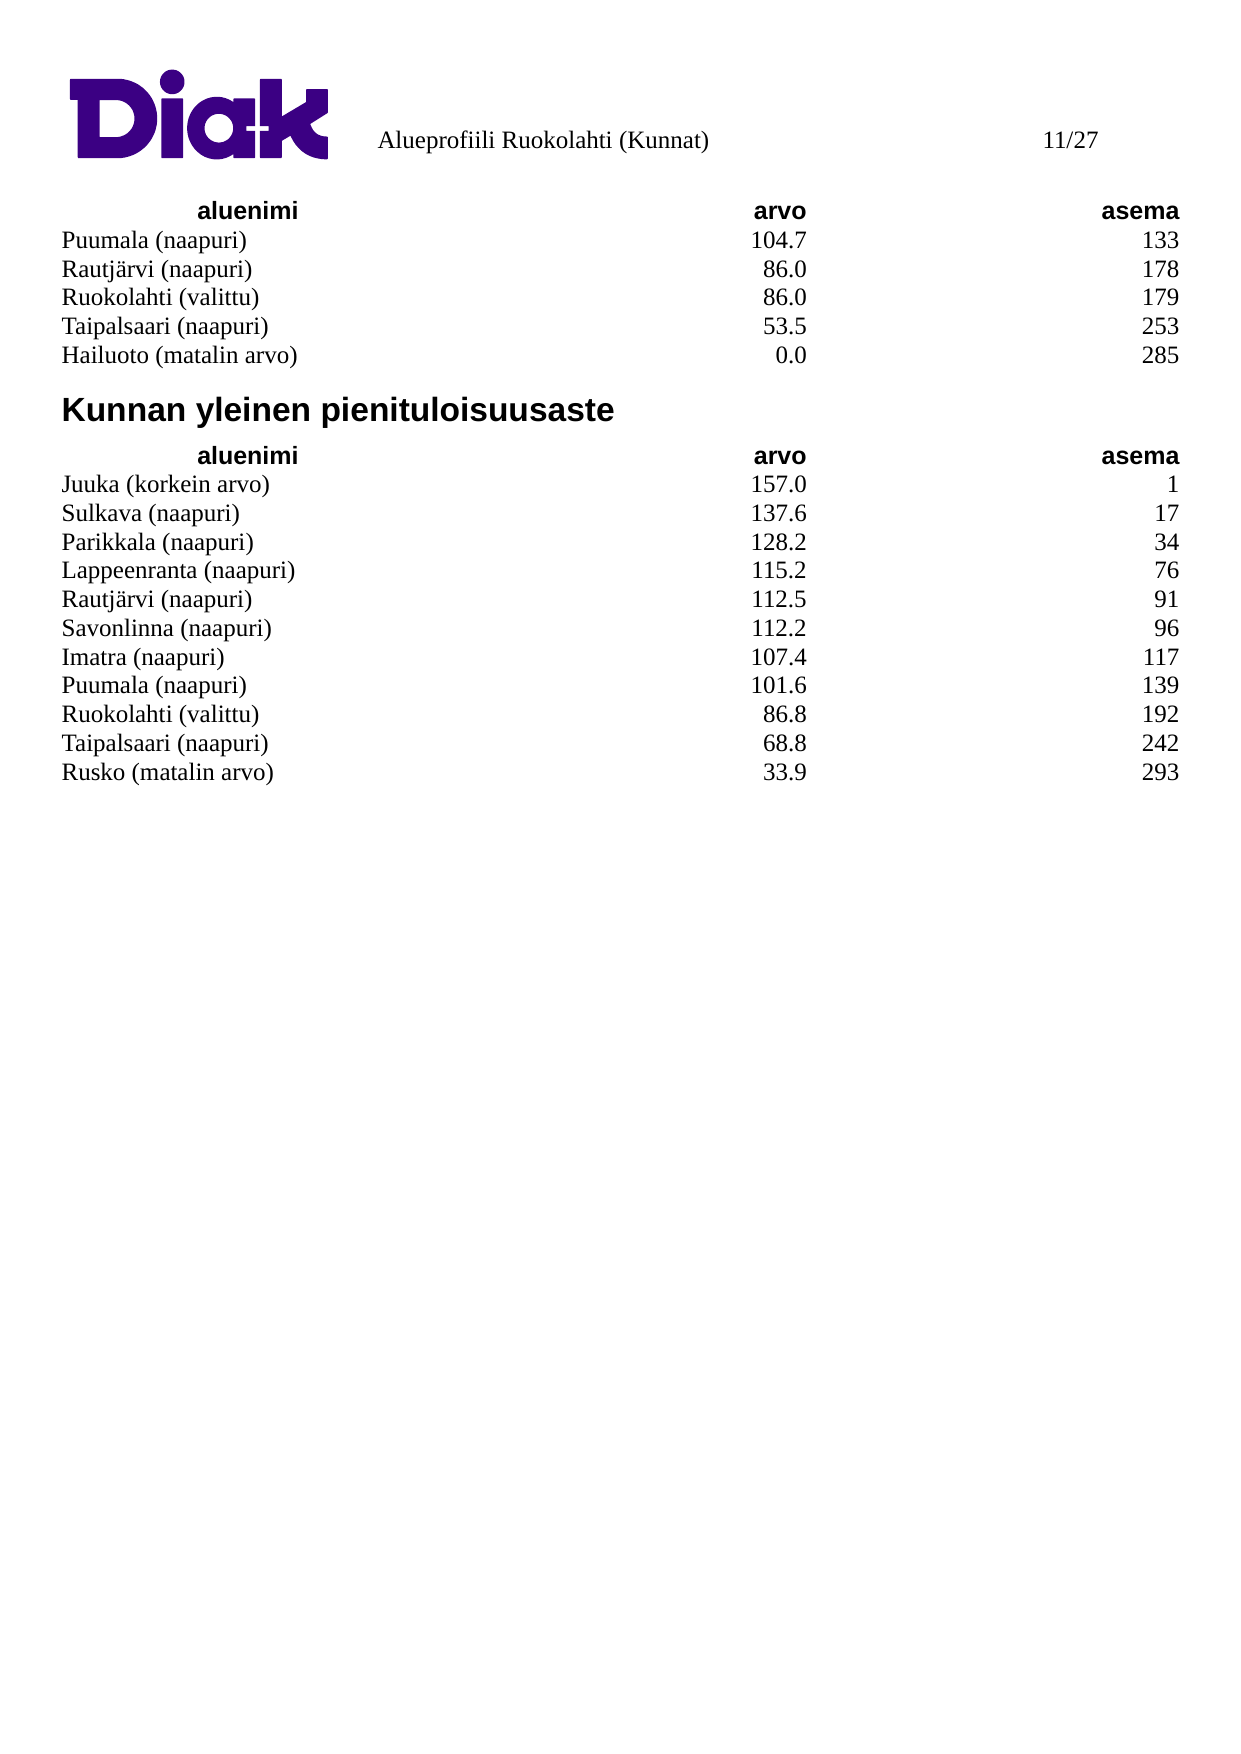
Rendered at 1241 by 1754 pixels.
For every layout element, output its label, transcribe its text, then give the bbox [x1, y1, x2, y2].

table_cell 76 [806, 556, 1179, 584]
table_header asema [806, 196, 1179, 225]
table_cell 34 [806, 527, 1179, 556]
table_cell 133 [806, 225, 1179, 254]
table_cell 68.8 [434, 728, 806, 757]
table_cell Sulkava (naapuri) [61, 498, 434, 527]
table_cell Ruokolahti (valittu) [61, 283, 434, 311]
table_cell 253 [806, 311, 1179, 340]
table_cell 178 [806, 254, 1179, 282]
subtitle Kunnan yleinen pienituloisuusaste [61, 389, 1179, 428]
table_cell 17 [806, 498, 1179, 527]
table_cell 192 [806, 699, 1179, 728]
table_cell 157.0 [434, 469, 806, 498]
table_cell Puumala (naapuri) [61, 225, 434, 254]
table_cell 86.8 [434, 699, 806, 728]
table_cell Puumala (naapuri) [61, 671, 434, 699]
table_cell Taipalsaari (naapuri) [61, 311, 434, 340]
table_cell Hailuoto (matalin arvo) [61, 340, 434, 369]
table_header aluenimi [61, 196, 434, 225]
table_cell Rusko (matalin arvo) [61, 757, 434, 786]
table_header asema [806, 441, 1179, 469]
table_cell Juuka (korkein arvo) [61, 469, 434, 498]
table_cell 285 [806, 340, 1179, 369]
table_cell 86.0 [434, 254, 806, 282]
table_cell Imatra (naapuri) [61, 642, 434, 671]
table_cell Ruokolahti (valittu) [61, 699, 434, 728]
table_cell 86.0 [434, 283, 806, 311]
table_cell 0.0 [434, 340, 806, 369]
table_cell Parikkala (naapuri) [61, 527, 434, 556]
table_cell 242 [806, 728, 1179, 757]
table_cell 1 [806, 469, 1179, 498]
table_cell Savonlinna (naapuri) [61, 613, 434, 642]
table_header aluenimi [61, 441, 434, 469]
table_cell 115.2 [434, 556, 806, 584]
table_cell 53.5 [434, 311, 806, 340]
table_header arvo [434, 441, 806, 469]
table_cell 137.6 [434, 498, 806, 527]
table_cell 128.2 [434, 527, 806, 556]
table_cell 179 [806, 283, 1179, 311]
table_header arvo [434, 196, 806, 225]
table_cell Taipalsaari (naapuri) [61, 728, 434, 757]
table_cell 112.5 [434, 584, 806, 613]
table_cell 101.6 [434, 671, 806, 699]
table_cell 112.2 [434, 613, 806, 642]
table_cell 33.9 [434, 757, 806, 786]
table_cell Rautjärvi (naapuri) [61, 584, 434, 613]
table_cell 91 [806, 584, 1179, 613]
table_cell 117 [806, 642, 1179, 671]
table_cell 96 [806, 613, 1179, 642]
table_cell 293 [806, 757, 1179, 786]
table_cell Rautjärvi (naapuri) [61, 254, 434, 282]
table_cell 107.4 [434, 642, 806, 671]
table_cell Lappeenranta (naapuri) [61, 556, 434, 584]
table_cell 139 [806, 671, 1179, 699]
table_cell 104.7 [434, 225, 806, 254]
